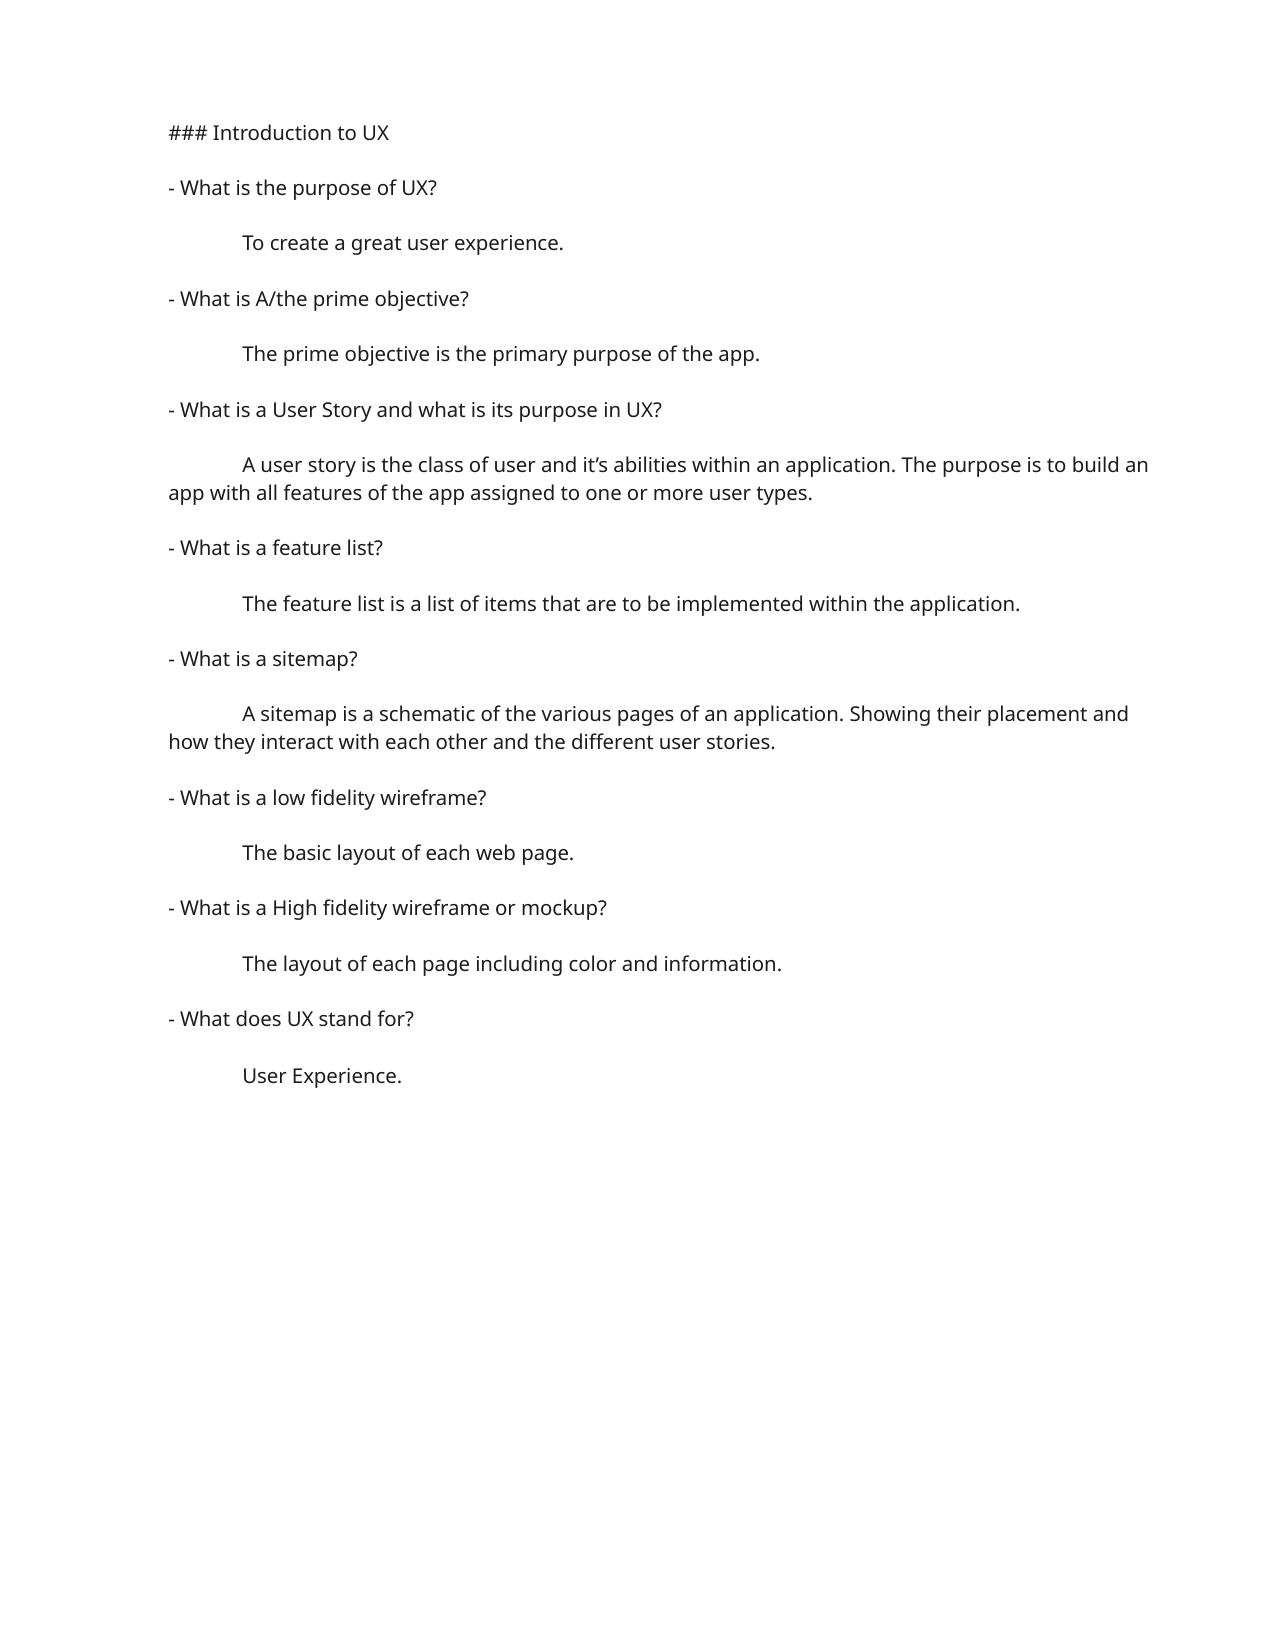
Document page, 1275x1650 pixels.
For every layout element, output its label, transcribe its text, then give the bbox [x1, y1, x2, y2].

text - What is a low fidelity wireframe? [168, 783, 1157, 811]
text - What does UX stand for? [168, 1005, 1157, 1032]
text A sitemap is a schematic of the various pages of an application. Showing their placement and how they interact with each other and the different user stories. [168, 700, 1157, 755]
text - What is a High fidelity wireframe or mockup? [168, 894, 1157, 922]
text A user story is the class of user and it’s abilities within an application. The purpose is to build an app with all features of the app assigned to one or more user types. [168, 451, 1157, 506]
text ### Introduction to UX [168, 118, 1157, 146]
text To create a great user experience. [168, 229, 1157, 257]
text The layout of each page including color and information. [168, 949, 1157, 977]
text The feature list is a list of items that are to be implemented within the application. [168, 589, 1157, 617]
text - What is a feature list? [168, 534, 1157, 561]
text The basic layout of each web page. [168, 838, 1157, 866]
text The prime objective is the primary purpose of the app. [168, 340, 1157, 367]
text - What is A/the prime objective? [168, 284, 1157, 312]
text - What is a sitemap? [168, 644, 1157, 672]
text - What is the purpose of UX? [168, 173, 1157, 201]
text - What is a User Story and what is its purpose in UX? [168, 395, 1157, 423]
text User Experience. [168, 1062, 1157, 1090]
